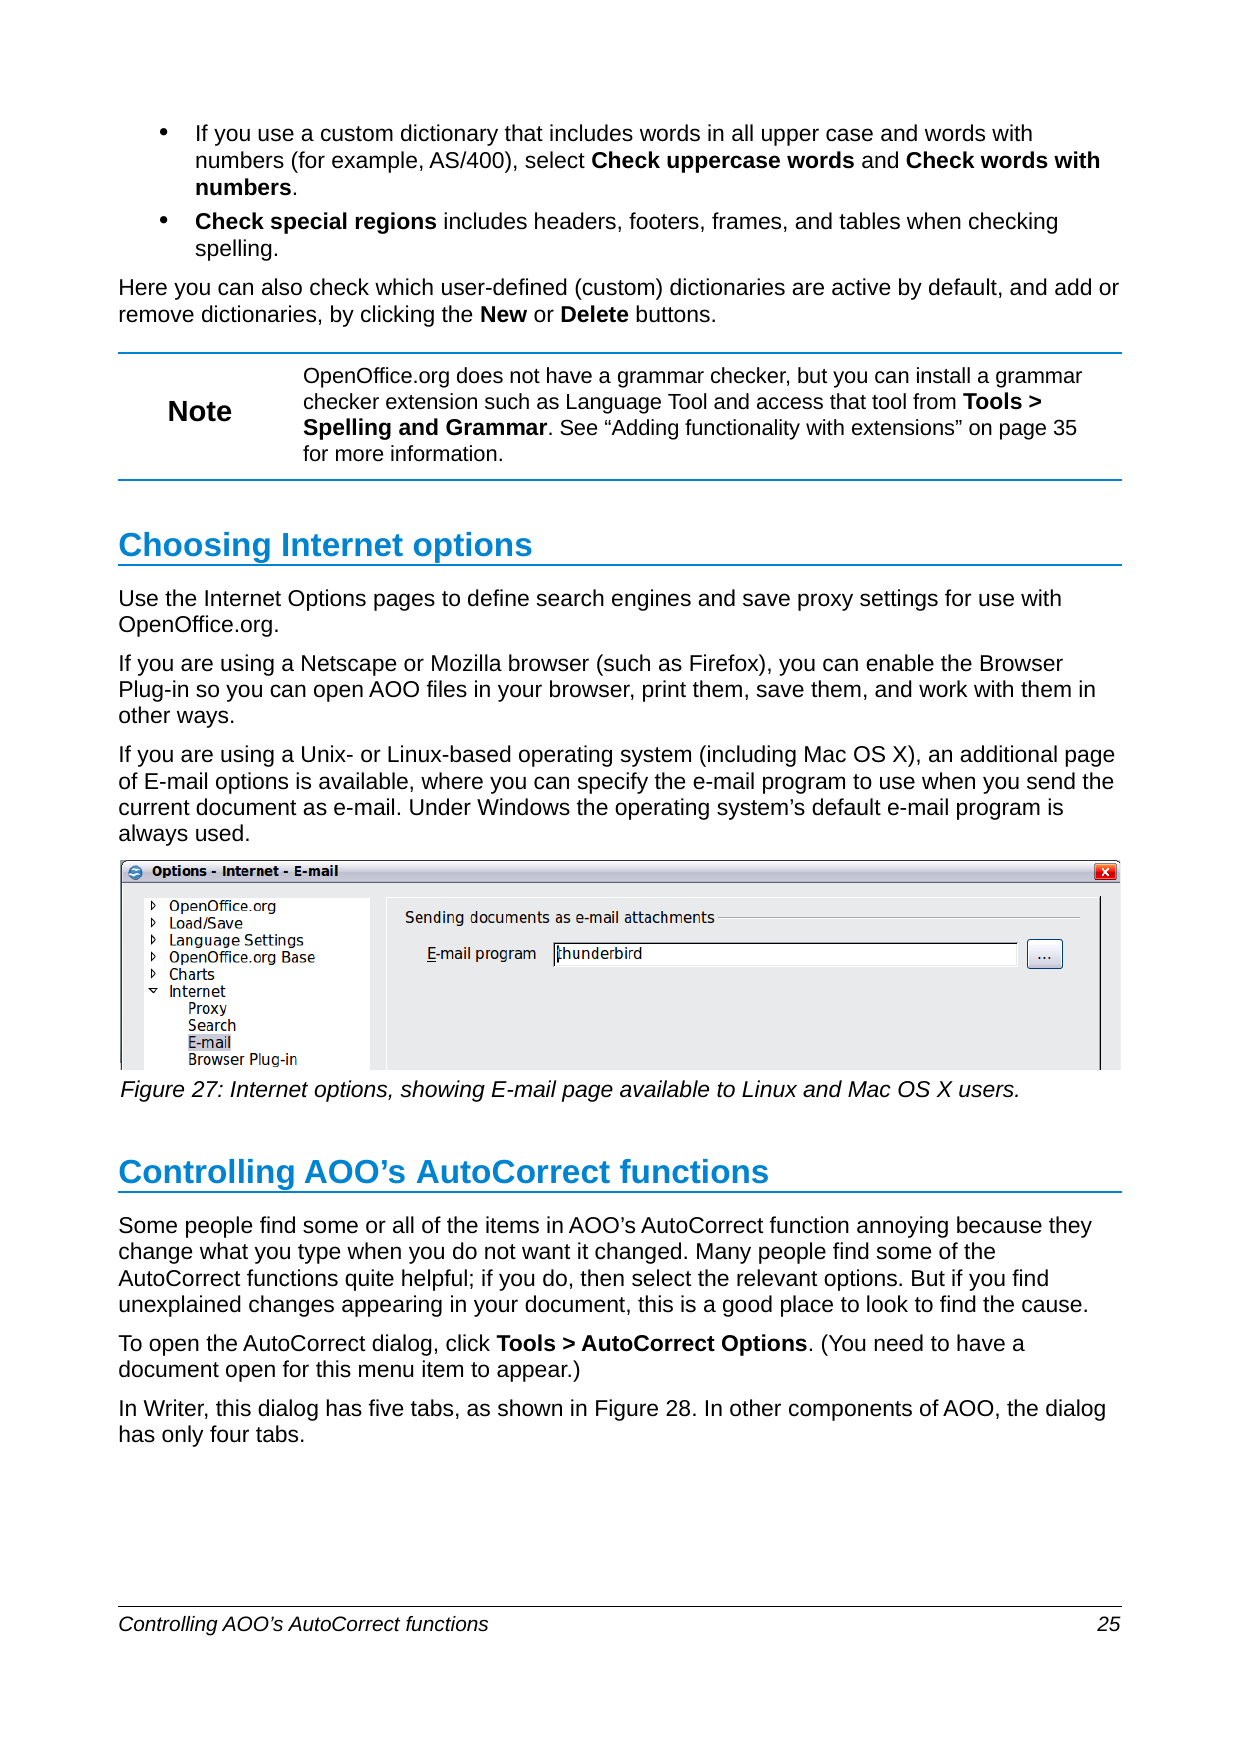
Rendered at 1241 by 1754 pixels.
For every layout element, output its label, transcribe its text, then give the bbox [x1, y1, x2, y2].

text In Writer, this dialog has five tabs, as shown in Figure 28. In other components of AOO, the dialog has only four tabs. [118, 1395, 1122, 1448]
subtitle Choosing Internet options [118, 525, 1122, 564]
text Some people find some or all of the items in AOO’s AutoCorrect function annoying because they change what you type when you do not want it changed. Many people find some of the AutoCorrect functions quite helpful; if you do, then select the relevant options. But if you find unexplained changes appearing in your document, this is a good place to look to find the cause. [118, 1212, 1122, 1317]
text If you are using a Unix- or Linux-based operating system (including Mac OS X), an additional page of E-mail options is available, where you can specify the e-mail program to use when you send the current document as e-mail. Under Windows the operating system’s default e-mail program is always used. [118, 741, 1122, 847]
subtitle Controlling AOO’s AutoCorrect functions [118, 1152, 1122, 1191]
table_header OpenOffice.org does not have a grammar checker, but you can install a grammar checker extension such as Language Tool and access that tool from Tools > Spelling and Grammar. See “Adding functionality with extensions” on page 35 for more information. [281, 354, 1122, 479]
table_header Note [118, 354, 281, 479]
text Here you can also check which user-defined (custom) dictionaries are active by default, and add or remove dictionaries, by clicking the New or Delete buttons. [118, 274, 1122, 327]
text If you are using a Netscape or Mozilla browser (such as Firefox), you can enable the Browser Plug-in so you can open AOO files in your browser, print them, save them, and work with them in other ways. [118, 650, 1122, 729]
text Use the Internet Options pages to define search engines and save proxy settings for use with OpenOffice.org. [118, 584, 1122, 637]
text Figure 27: Internet options, showing E-mail page available to Linux and Mac OS X users. [120, 1076, 1120, 1102]
list Check special regions includes headers, footers, frames, and tables when checking spelling. [156, 206, 1122, 262]
picture [120, 860, 1121, 1070]
list If you use a custom dictionary that includes words in all upper case and words with numbers (for example, AS/400), select Check uppercase words and Check words with numbers. [156, 118, 1122, 200]
text To open the AutoCorrect dialog, click Tools > AutoCorrect Options. (You need to have a document open for this menu item to appear.) [118, 1330, 1122, 1382]
